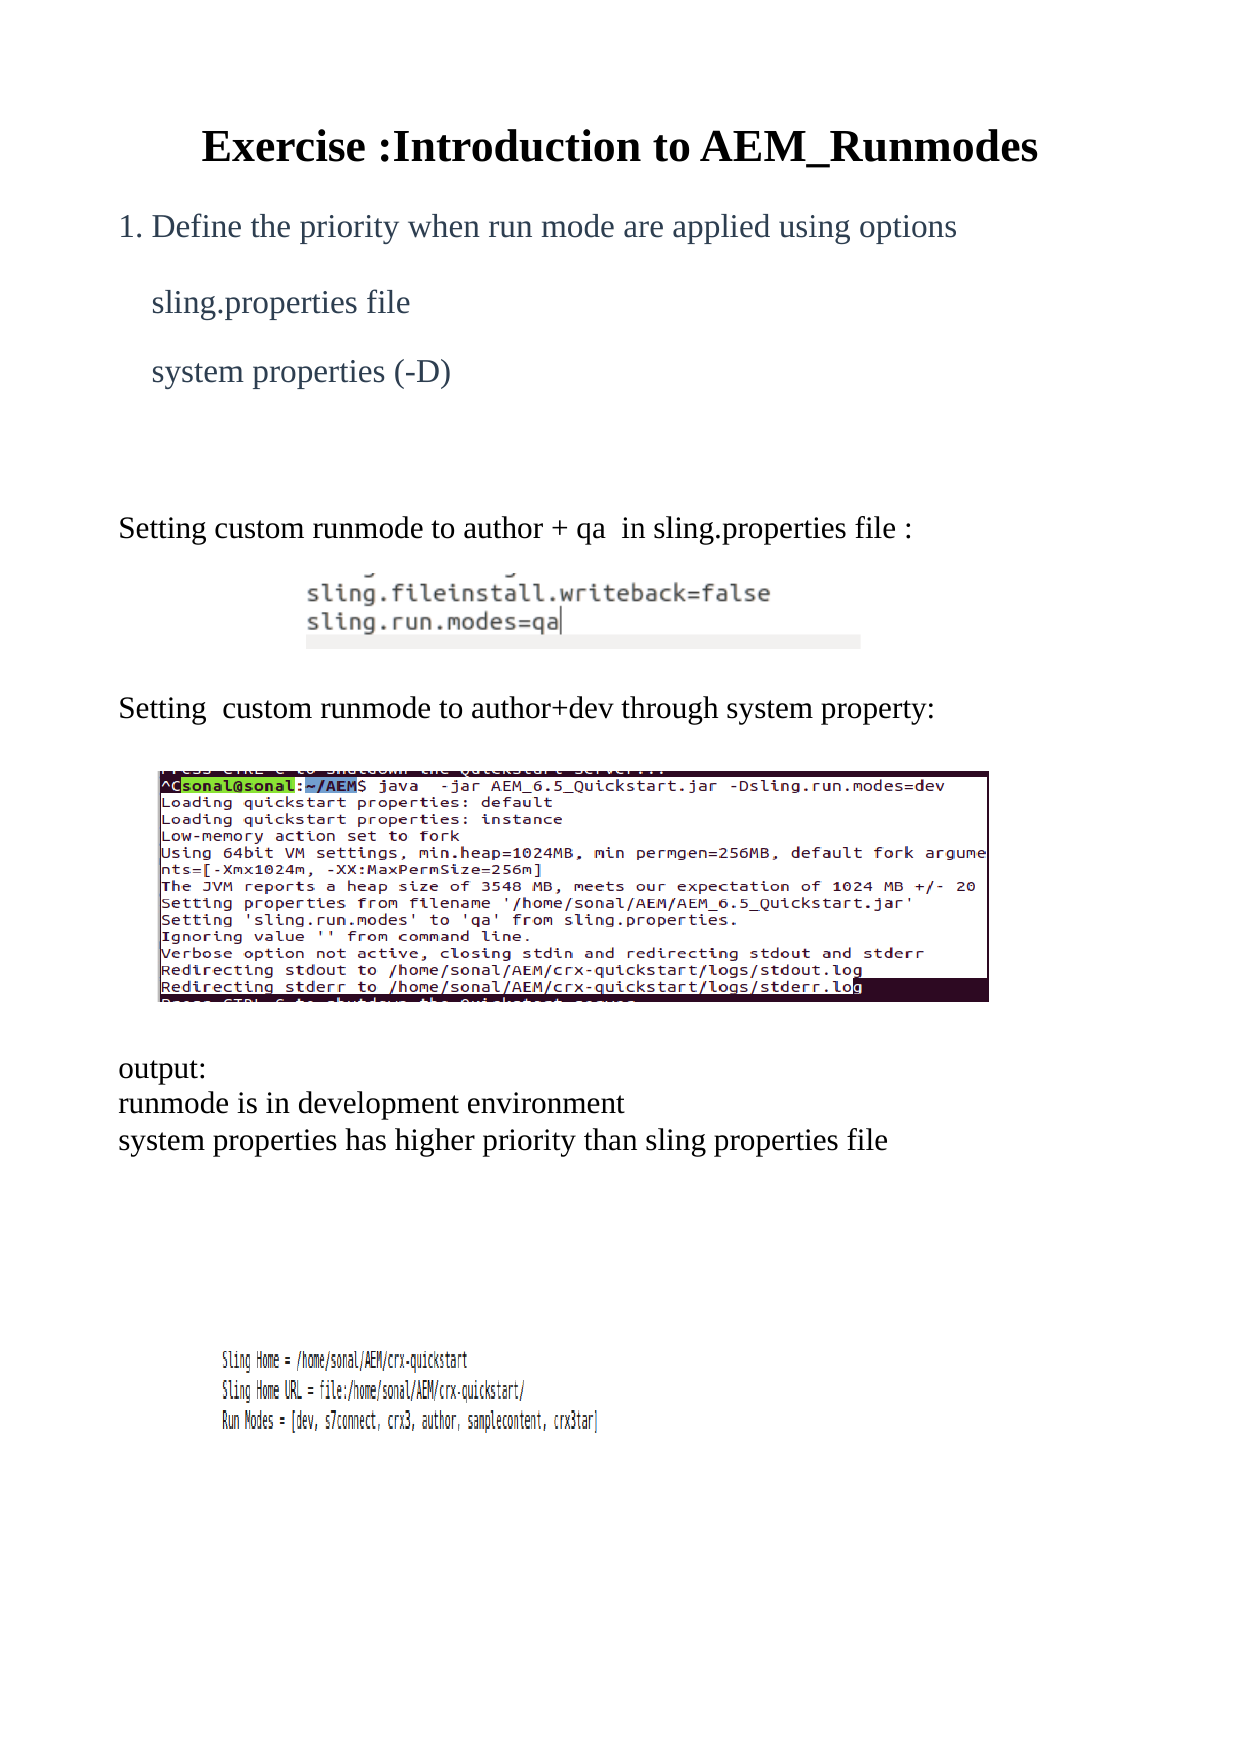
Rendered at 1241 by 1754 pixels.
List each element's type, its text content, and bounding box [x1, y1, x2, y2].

text Setting custom runmode to author + qa in sling.properties file : [118, 510, 1122, 546]
text system properties (-D) [118, 352, 1122, 390]
text Exercise :Introduction to AEM_Runmodes [118, 118, 1122, 171]
text sling.properties file [118, 282, 1122, 320]
text Setting custom runmode to author+dev through system property: [118, 689, 1122, 725]
text output: [118, 1049, 1122, 1085]
picture [191, 1351, 1069, 1514]
text runmode is in development environment [118, 1085, 1122, 1121]
picture [157, 771, 989, 1002]
text system properties has higher priority than sling properties file [118, 1121, 1122, 1157]
picture [306, 573, 861, 649]
text 1. Define the priority when run mode are applied using options [118, 207, 1122, 245]
